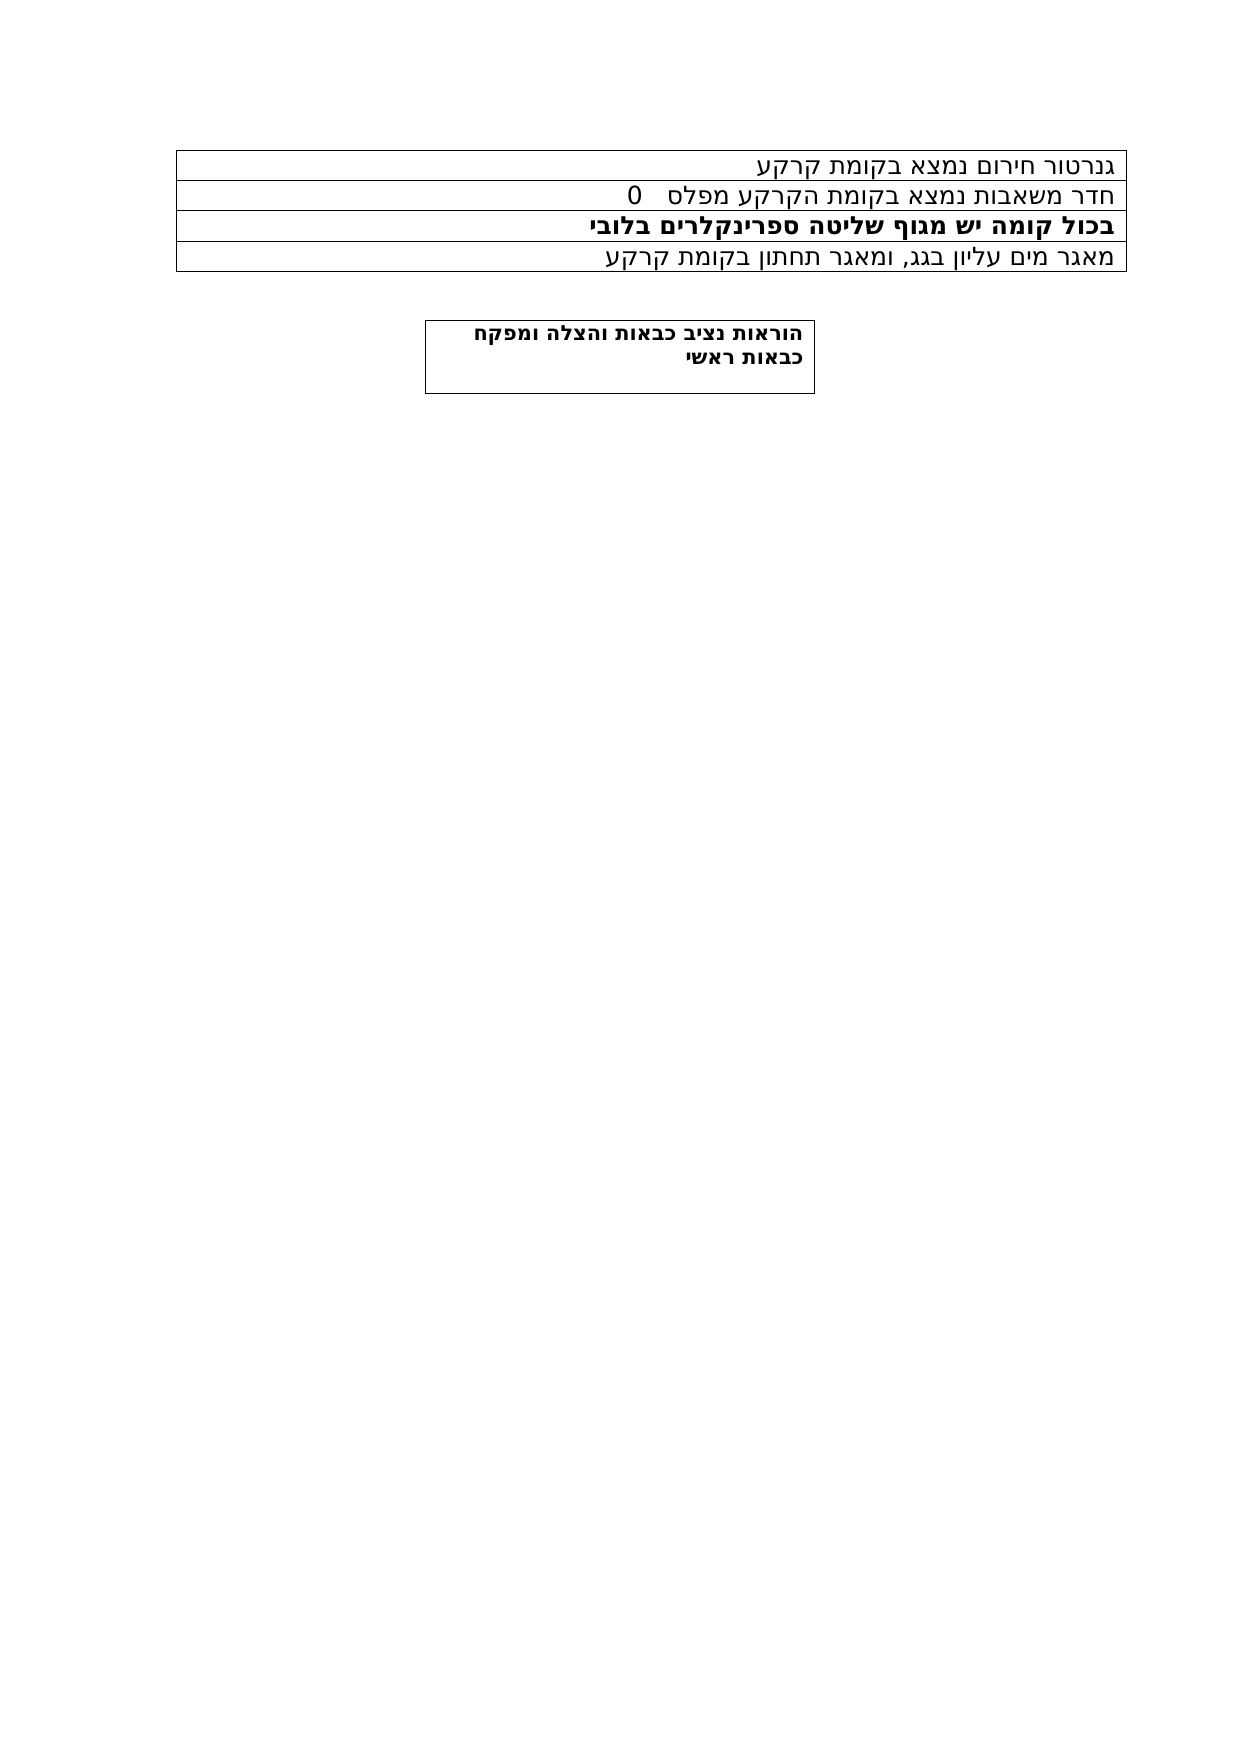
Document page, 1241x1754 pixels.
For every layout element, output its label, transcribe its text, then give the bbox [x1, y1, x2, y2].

table_header הוראות נציב כבאות והצלה ומפקח כבאות ראשי [426, 321, 814, 393]
table_header גנרטור חירום נמצא בקומת קרקע [177, 151, 1126, 180]
table_cell בכול קומה יש מגוף שליטה ספרינקלרים בלובי [177, 211, 1126, 241]
table_cell מאגר מים עליון בגג, ומאגר תחתון בקומת קרקע [177, 242, 1126, 271]
table_cell חדר משאבות נמצא בקומת הקרקע מפלס 0 [177, 181, 1126, 210]
